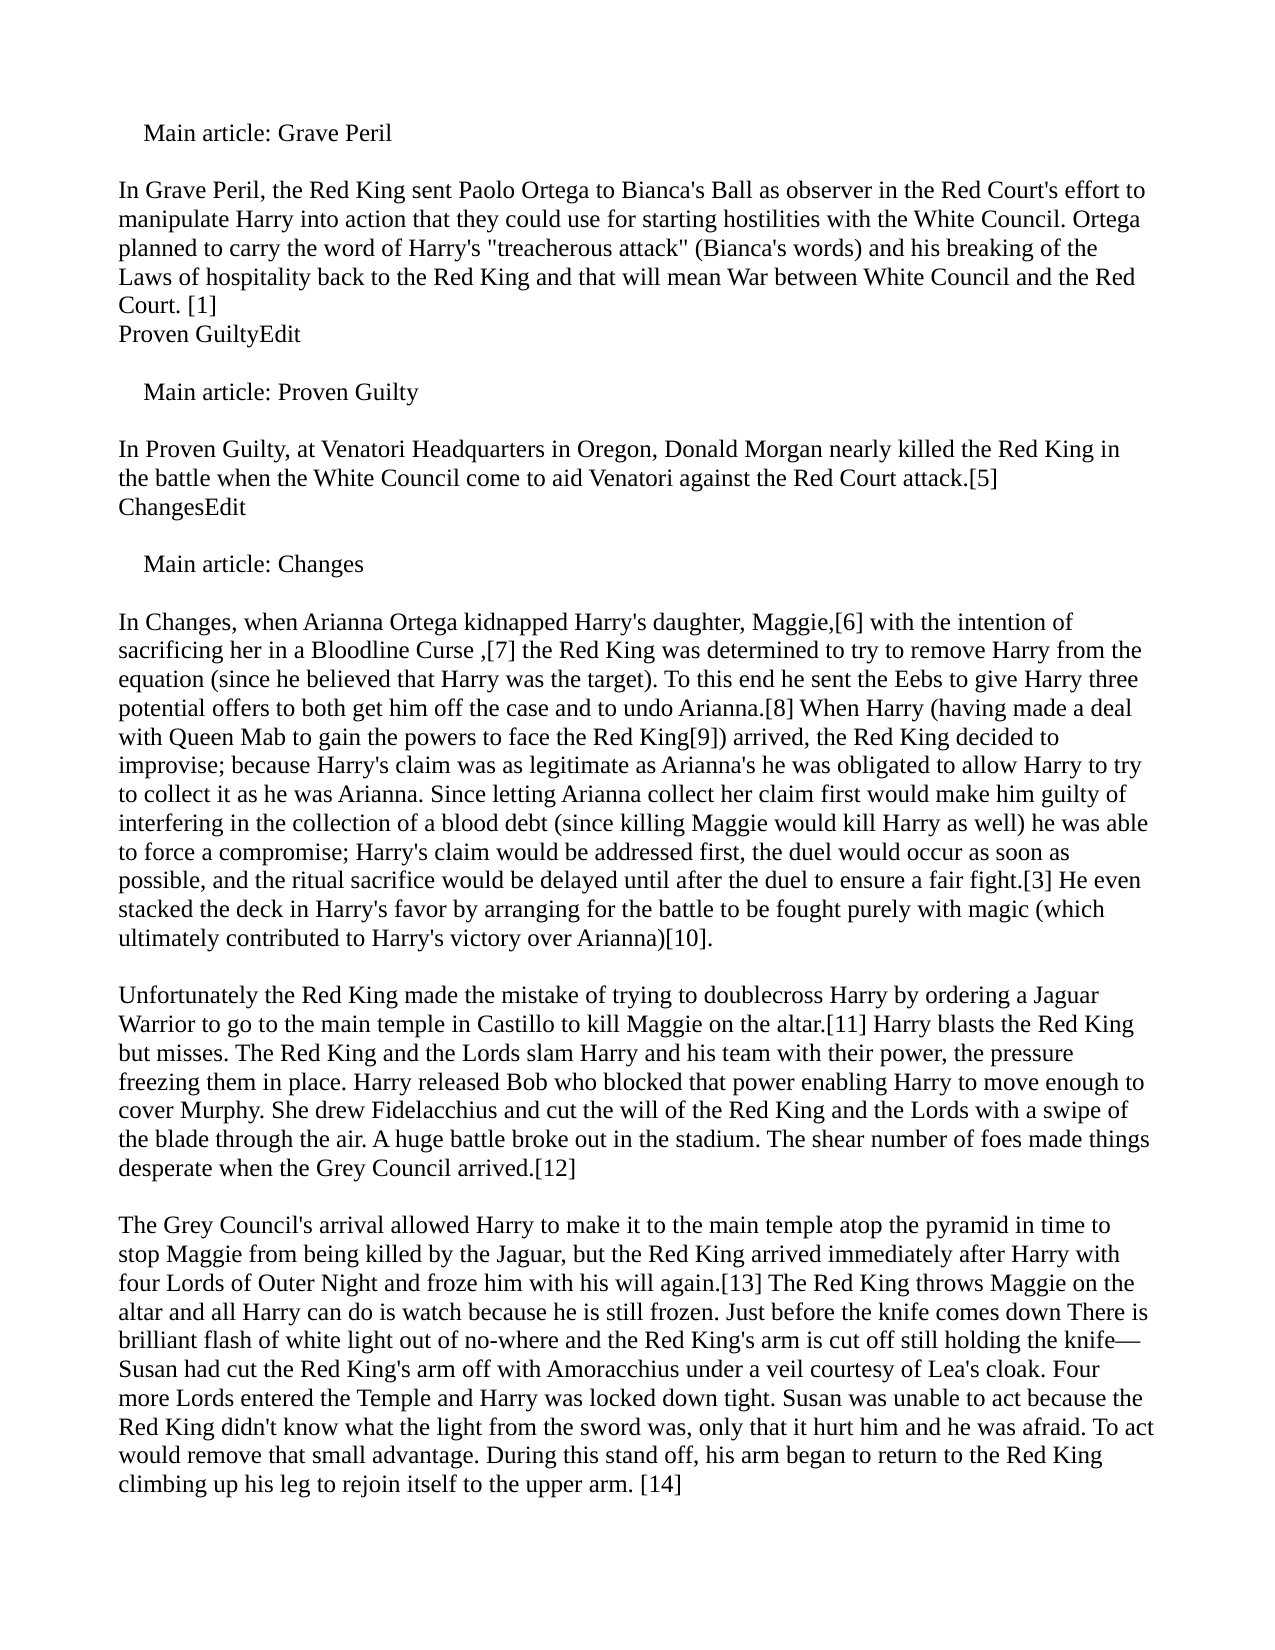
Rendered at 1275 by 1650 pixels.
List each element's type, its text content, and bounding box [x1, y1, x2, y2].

text Unfortunately the Red King made the mistake of trying to doublecross Harry by ordering a Jaguar Warrior to go to the main temple in Castillo to kill Maggie on the altar.[11] Harry blasts the Red King but misses. The Red King and the Lords slam Harry and his team with their power, the pressure freezing them in place. Harry released Bob who blocked that power enabling Harry to move enough to cover Murphy. She drew Fidelacchius and cut the will of the Red King and the Lords with a swipe of the blade through the air. A huge battle broke out in the stadium. The shear number of foes made things desperate when the Grey Council arrived.[12] [118, 981, 1157, 1182]
text Main article: Grave Peril [118, 118, 1157, 147]
text Main article: Proven Guilty [118, 377, 1157, 406]
text In Grave Peril, the Red King sent Paolo Ortega to Bianca's Ball as observer in the Red Court's effort to manipulate Harry into action that they could use for starting hostilities with the White Council. Ortega planned to carry the word of Harry's "treacherous attack" (Bianca's words) and his breaking of the Laws of hospitality back to the Red King and that will mean War between White Council and the Red Court. [1] [118, 176, 1157, 319]
text Proven GuiltyEdit [118, 319, 1157, 348]
text In Proven Guilty, at Venatori Headquarters in Oregon, Donald Morgan nearly killed the Red King in the battle when the White Council come to aid Venatori against the Red Court attack.[5] [118, 434, 1157, 492]
text The Grey Council's arrival allowed Harry to make it to the main temple atop the pyramid in time to stop Maggie from being killed by the Jaguar, but the Red King arrived immediately after Harry with four Lords of Outer Night and froze him with his will again.[13] The Red King throws Maggie on the altar and all Harry can do is watch because he is still frozen. Just before the knife comes down There is brilliant flash of white light out of no-where and the Red King's arm is cut off still holding the knife—Susan had cut the Red King's arm off with Amoracchius under a veil courtesy of Lea's cloak. Four more Lords entered the Temple and Harry was locked down tight. Susan was unable to act because the Red King didn't know what the light from the sword was, only that it hurt him and he was afraid. To act would remove that small advantage. During this stand off, his arm began to return to the Red King climbing up his leg to rejoin itself to the upper arm. [14] [118, 1211, 1157, 1498]
text In Changes, when Arianna Ortega kidnapped Harry's daughter, Maggie,[6] with the intention of sacrificing her in a Bloodline Curse ,[7] the Red King was determined to try to remove Harry from the equation (since he believed that Harry was the target). To this end he sent the Eebs to give Harry three potential offers to both get him off the case and to undo Arianna.[8] When Harry (having made a deal with Queen Mab to gain the powers to face the Red King[9]) arrived, the Red King decided to improvise; because Harry's claim was as legitimate as Arianna's he was obligated to allow Harry to try to collect it as he was Arianna. Since letting Arianna collect her claim first would make him guilty of interfering in the collection of a blood debt (since killing Maggie would kill Harry as well) he was able to force a compromise; Harry's claim would be addressed first, the duel would occur as soon as possible, and the ritual sacrifice would be delayed until after the duel to ensure a fair fight.[3] He even stacked the deck in Harry's favor by arranging for the battle to be fought purely with magic (which ultimately contributed to Harry's victory over Arianna)[10]. [118, 607, 1157, 952]
text ChangesEdit [118, 492, 1157, 521]
text Main article: Changes [118, 549, 1157, 578]
